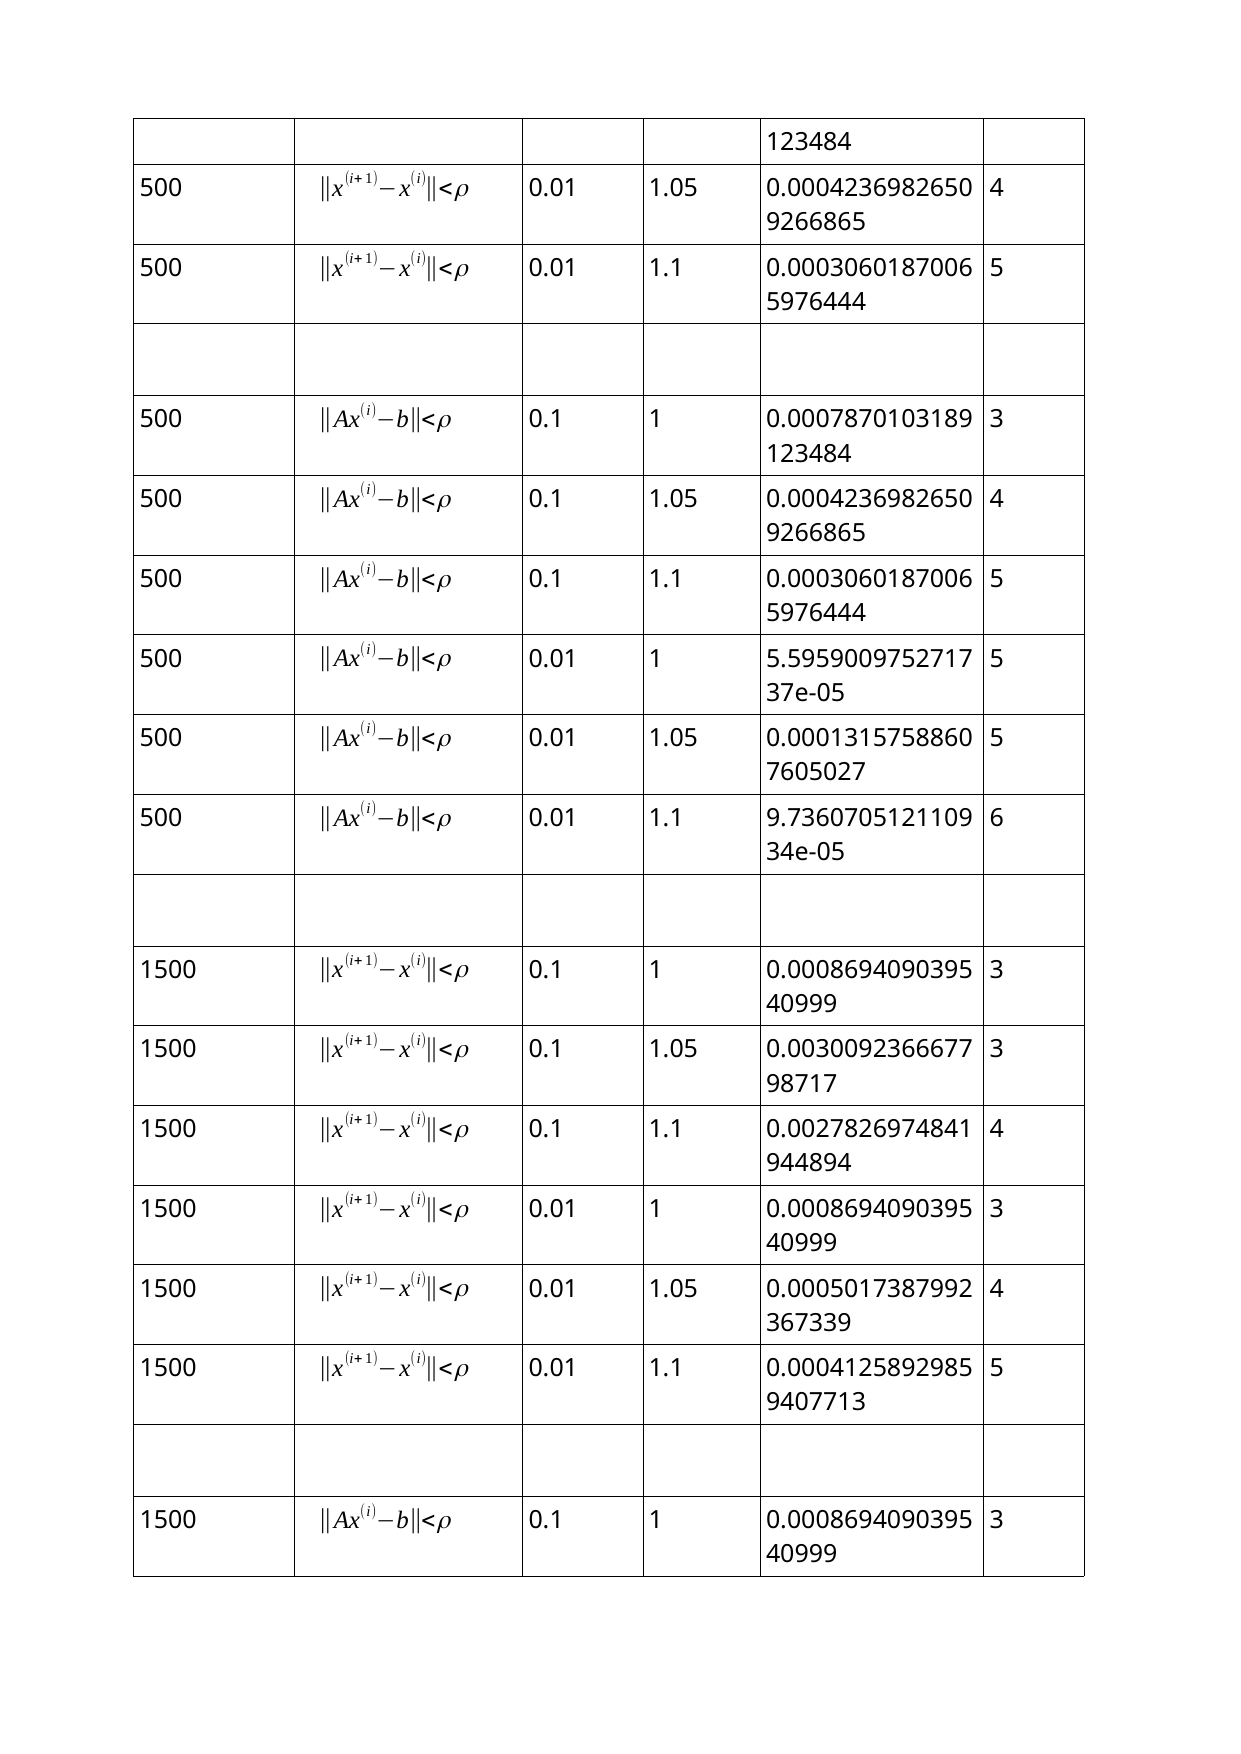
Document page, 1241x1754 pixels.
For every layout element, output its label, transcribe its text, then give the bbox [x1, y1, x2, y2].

table_cell [295, 1345, 522, 1424]
table_cell [295, 396, 522, 475]
table_cell 0.1 [523, 396, 643, 475]
table_cell 0.01 [523, 1345, 643, 1424]
table_cell 500 [134, 396, 294, 475]
table_cell 1 [644, 1186, 760, 1264]
table_cell 1500 [134, 1026, 294, 1105]
table_cell 3 [984, 1186, 1084, 1264]
table_cell 1500 [134, 1186, 294, 1264]
table_cell 500 [134, 476, 294, 555]
table_cell 0.00030601870065976444 [761, 556, 983, 634]
table_cell 0.0007870103189123484 [761, 396, 983, 475]
table_cell 4 [984, 165, 1084, 243]
table_cell [295, 245, 522, 323]
table_cell 0.01 [523, 165, 643, 243]
table_cell [523, 1425, 643, 1496]
table_cell [523, 875, 643, 946]
table_cell [644, 1425, 760, 1496]
table_cell 500 [134, 715, 294, 794]
table_cell 1.1 [644, 245, 760, 323]
table_cell 0.00030601870065976444 [761, 245, 983, 323]
table_cell [295, 1265, 522, 1344]
table_cell [295, 1425, 522, 1496]
table_cell [295, 165, 522, 243]
table_cell 0.1 [523, 1026, 643, 1105]
table_cell 4 [984, 476, 1084, 555]
table_cell 0.1 [523, 556, 643, 634]
table_cell [295, 795, 522, 873]
table_cell 1.1 [644, 1345, 760, 1424]
table_cell [984, 1425, 1084, 1496]
table_cell 0.0027826974841944894 [761, 1106, 983, 1185]
table_cell 123484 [761, 119, 983, 164]
table_cell 500 [134, 795, 294, 873]
table_cell 1.05 [644, 1026, 760, 1105]
table_cell 0.01 [523, 245, 643, 323]
table_cell 0.00042369826509266865 [761, 165, 983, 243]
table_cell [644, 119, 760, 164]
table_cell [295, 556, 522, 634]
table_cell [134, 324, 294, 395]
table_cell [295, 1497, 522, 1576]
table_cell [523, 119, 643, 164]
table_cell [984, 875, 1084, 946]
table_cell [295, 119, 522, 164]
table_cell 0.01 [523, 1186, 643, 1264]
table_cell 5 [984, 1345, 1084, 1424]
table_cell 1500 [134, 1265, 294, 1344]
table_cell [523, 324, 643, 395]
table_cell [134, 1425, 294, 1496]
table_cell 1 [644, 947, 760, 1025]
table_cell 4 [984, 1106, 1084, 1185]
table_cell 1.05 [644, 476, 760, 555]
table_cell 0.1 [523, 1106, 643, 1185]
table_cell [761, 1425, 983, 1496]
table_cell 0.01 [523, 795, 643, 873]
table_cell [761, 324, 983, 395]
table_cell 1500 [134, 1345, 294, 1424]
table_cell 500 [134, 556, 294, 634]
table_cell 0.00041258929859407713 [761, 1345, 983, 1424]
table_cell 1500 [134, 947, 294, 1025]
table_cell [295, 1026, 522, 1105]
table_cell 1.05 [644, 1265, 760, 1344]
table_cell [761, 875, 983, 946]
table_cell 3 [984, 1497, 1084, 1576]
table_cell 5.595900975271737e-05 [761, 635, 983, 714]
table_cell 4 [984, 1265, 1084, 1344]
table_cell 5 [984, 556, 1084, 634]
table_cell 0.01 [523, 1265, 643, 1344]
table_cell [295, 635, 522, 714]
table_cell 0.003009236667798717 [761, 1026, 983, 1105]
table_cell 3 [984, 396, 1084, 475]
table_cell 0.000869409039540999 [761, 1497, 983, 1576]
table_cell 9.736070512110934e-05 [761, 795, 983, 873]
table_cell 500 [134, 165, 294, 243]
table_cell 1.1 [644, 795, 760, 873]
table_cell [295, 875, 522, 946]
table_cell 0.000869409039540999 [761, 947, 983, 1025]
table_cell [295, 947, 522, 1025]
table_cell 0.000869409039540999 [761, 1186, 983, 1264]
table_cell [134, 119, 294, 164]
table_cell 1500 [134, 1106, 294, 1185]
table_cell 1.1 [644, 556, 760, 634]
table_cell [134, 875, 294, 946]
table_cell 0.1 [523, 476, 643, 555]
table_cell 0.0005017387992367339 [761, 1265, 983, 1344]
table_cell 0.1 [523, 947, 643, 1025]
table_cell 6 [984, 795, 1084, 873]
table_cell 3 [984, 947, 1084, 1025]
table_cell [295, 1186, 522, 1264]
table_cell 500 [134, 245, 294, 323]
table_cell [295, 1106, 522, 1185]
table_cell [984, 324, 1084, 395]
table_cell 1.05 [644, 715, 760, 794]
table_cell 3 [984, 1026, 1084, 1105]
table_cell 1 [644, 1497, 760, 1576]
table_cell [295, 476, 522, 555]
table_cell 5 [984, 245, 1084, 323]
table_cell 1500 [134, 1497, 294, 1576]
table_cell 0.01 [523, 635, 643, 714]
table_cell [295, 715, 522, 794]
table_cell 1.1 [644, 1106, 760, 1185]
table_cell 0.00013157588607605027 [761, 715, 983, 794]
table_cell 1 [644, 396, 760, 475]
table_cell [984, 119, 1084, 164]
table_cell 5 [984, 635, 1084, 714]
table_cell [644, 875, 760, 946]
table_cell [644, 324, 760, 395]
table_cell [295, 324, 522, 395]
table_cell 0.1 [523, 1497, 643, 1576]
table_cell 0.01 [523, 715, 643, 794]
table_cell 1.05 [644, 165, 760, 243]
table_cell 5 [984, 715, 1084, 794]
table_cell 0.00042369826509266865 [761, 476, 983, 555]
table_cell 1 [644, 635, 760, 714]
table_cell 500 [134, 635, 294, 714]
